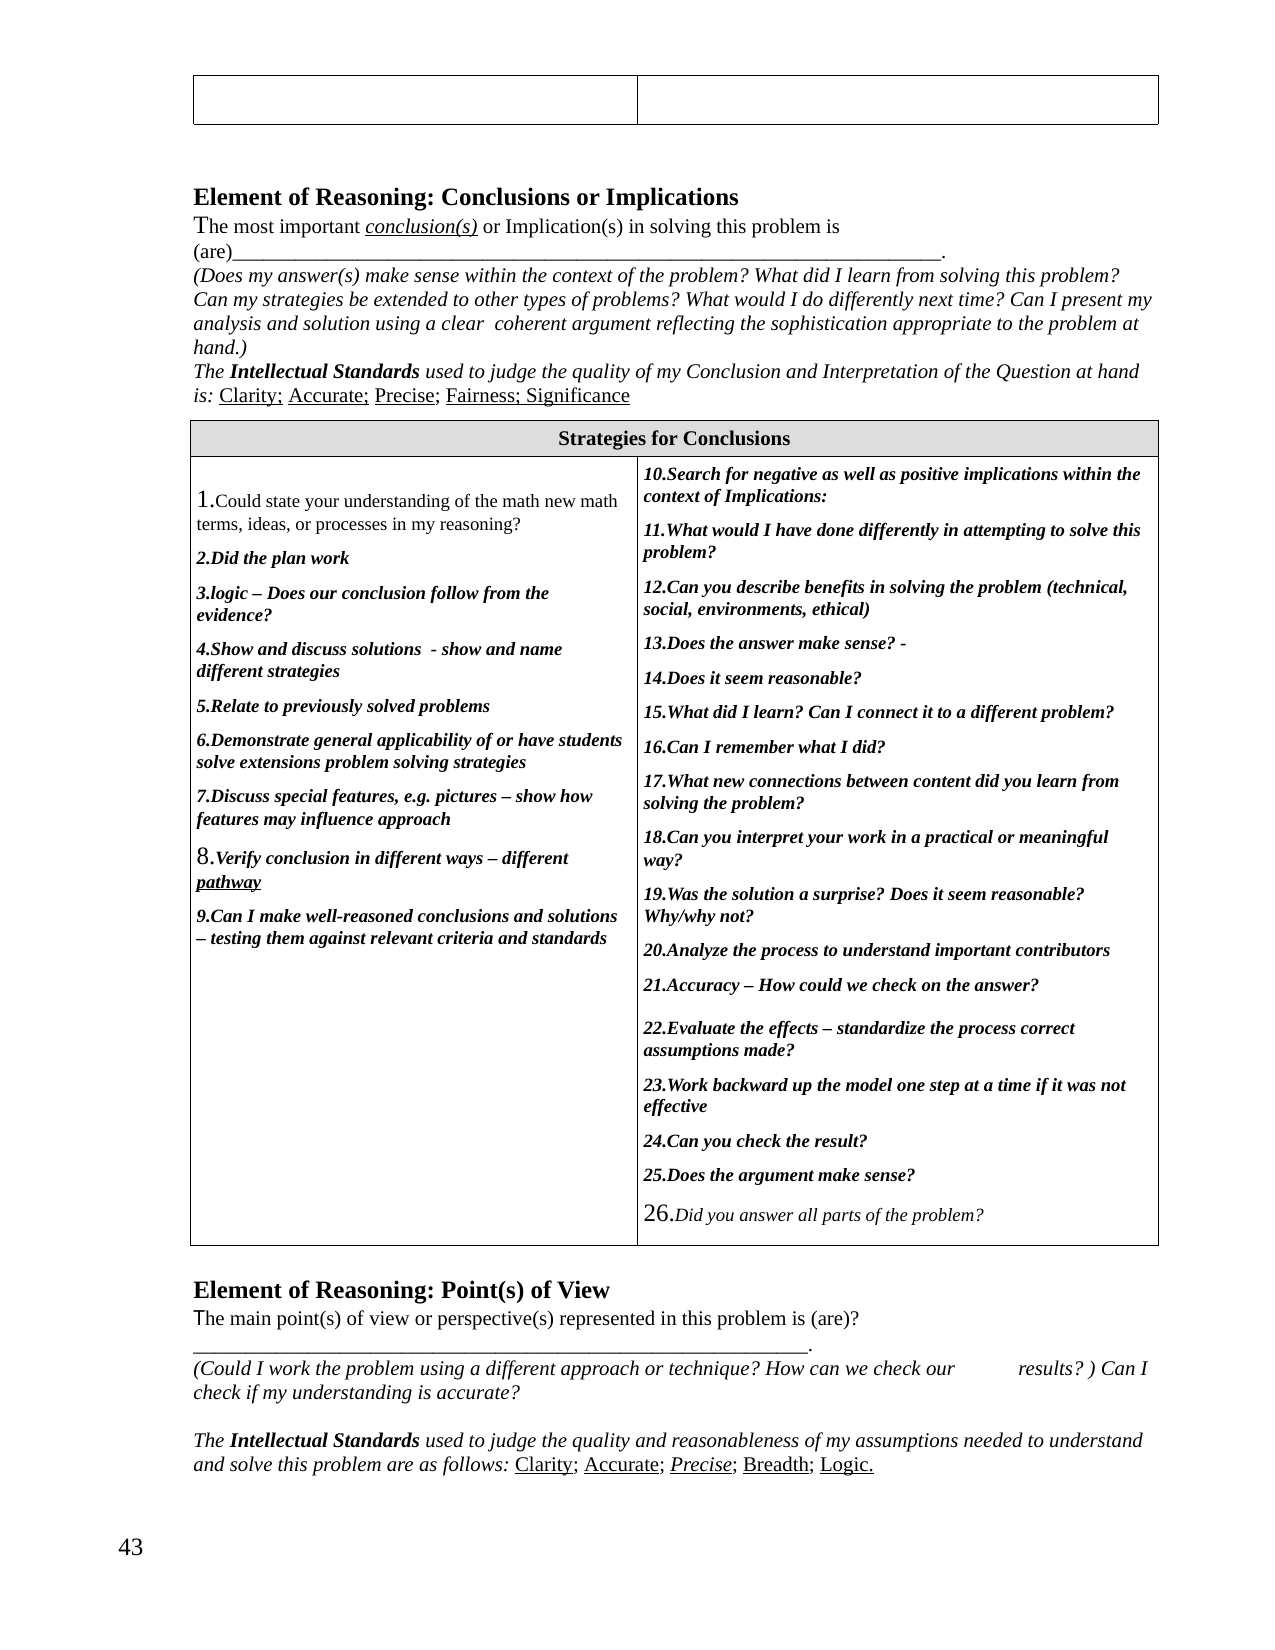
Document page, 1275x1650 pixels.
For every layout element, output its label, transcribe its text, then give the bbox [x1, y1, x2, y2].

text The most important conclusion(s) or Implication(s) in solving this problem is (are)____________________________________________________________________. [118, 210, 1157, 263]
text The main point(s) of view or perspective(s) represented in this problem is (are)? ___________________________________________________________. [118, 1303, 1157, 1356]
text The Intellectual Standards used to judge the quality of my Conclusion and Interpretation of the Question at hand is: Clarity; Accurate; Precise; Fairness; Significance [118, 359, 1157, 407]
table_cell [638, 76, 1158, 123]
table_cell [194, 76, 637, 123]
text (Could I work the problem using a different approach or technique? How can we check our results? ) Can I check if my understanding is accurate? [118, 1356, 1157, 1404]
text Element of Reasoning: Point(s) of View [118, 1275, 1157, 1303]
table_cell Search for negative as well as positive implications within the context of Implications: What would I have done differently in attempting to solve this problem? Can you describe benefits in solving the problem (technical, social, environments, ethical) Does the answer make sense? - Does it seem reasonable? What did I learn? Can I connect it to a different problem? Can I remember what I did? What new connections between content did you learn from solving the problem? Can you interpret your work in a practical or meaningful way? Was the solution a surprise? Does it seem reasonable? Why/why not? Analyze the process to understand important contributors Accuracy – How could we check on the answer? Evaluate the effects – standardize the process correct assumptions made? Work backward up the model one step at a time if it was not effective Can you check the result? Does the argument make sense? Did you answer all parts of the problem? [638, 457, 1158, 1245]
text (Does my answer(s) make sense within the context of the problem? What did I learn from solving this problem? Can my strategies be extended to other types of problems? What would I do differently next time? Can I present my analysis and solution using a clear coherent argument reflecting the sophistication appropriate to the problem at hand.) [118, 263, 1157, 359]
table_cell Could state your understanding of the math new math terms, ideas, or processes in my reasoning? Did the plan work logic – Does our conclusion follow from the evidence? Show and discuss solutions - show and name different strategies Relate to previously solved problems Demonstrate general applicability of or have students solve extensions problem solving strategies Discuss special features, e.g. pictures – show how features may influence approach Verify conclusion in different ways – different pathway Can I make well-reasoned conclusions and solutions – testing them against relevant criteria and standards [191, 457, 637, 1245]
text Element of Reasoning: Conclusions or Implications [118, 182, 1157, 210]
table_header Strategies for Conclusions [191, 421, 1158, 456]
text The Intellectual Standards used to judge the quality and reasonableness of my assumptions needed to understand and solve this problem are as follows: Clarity; Accurate; Precise; Breadth; Logic. [118, 1428, 1157, 1476]
